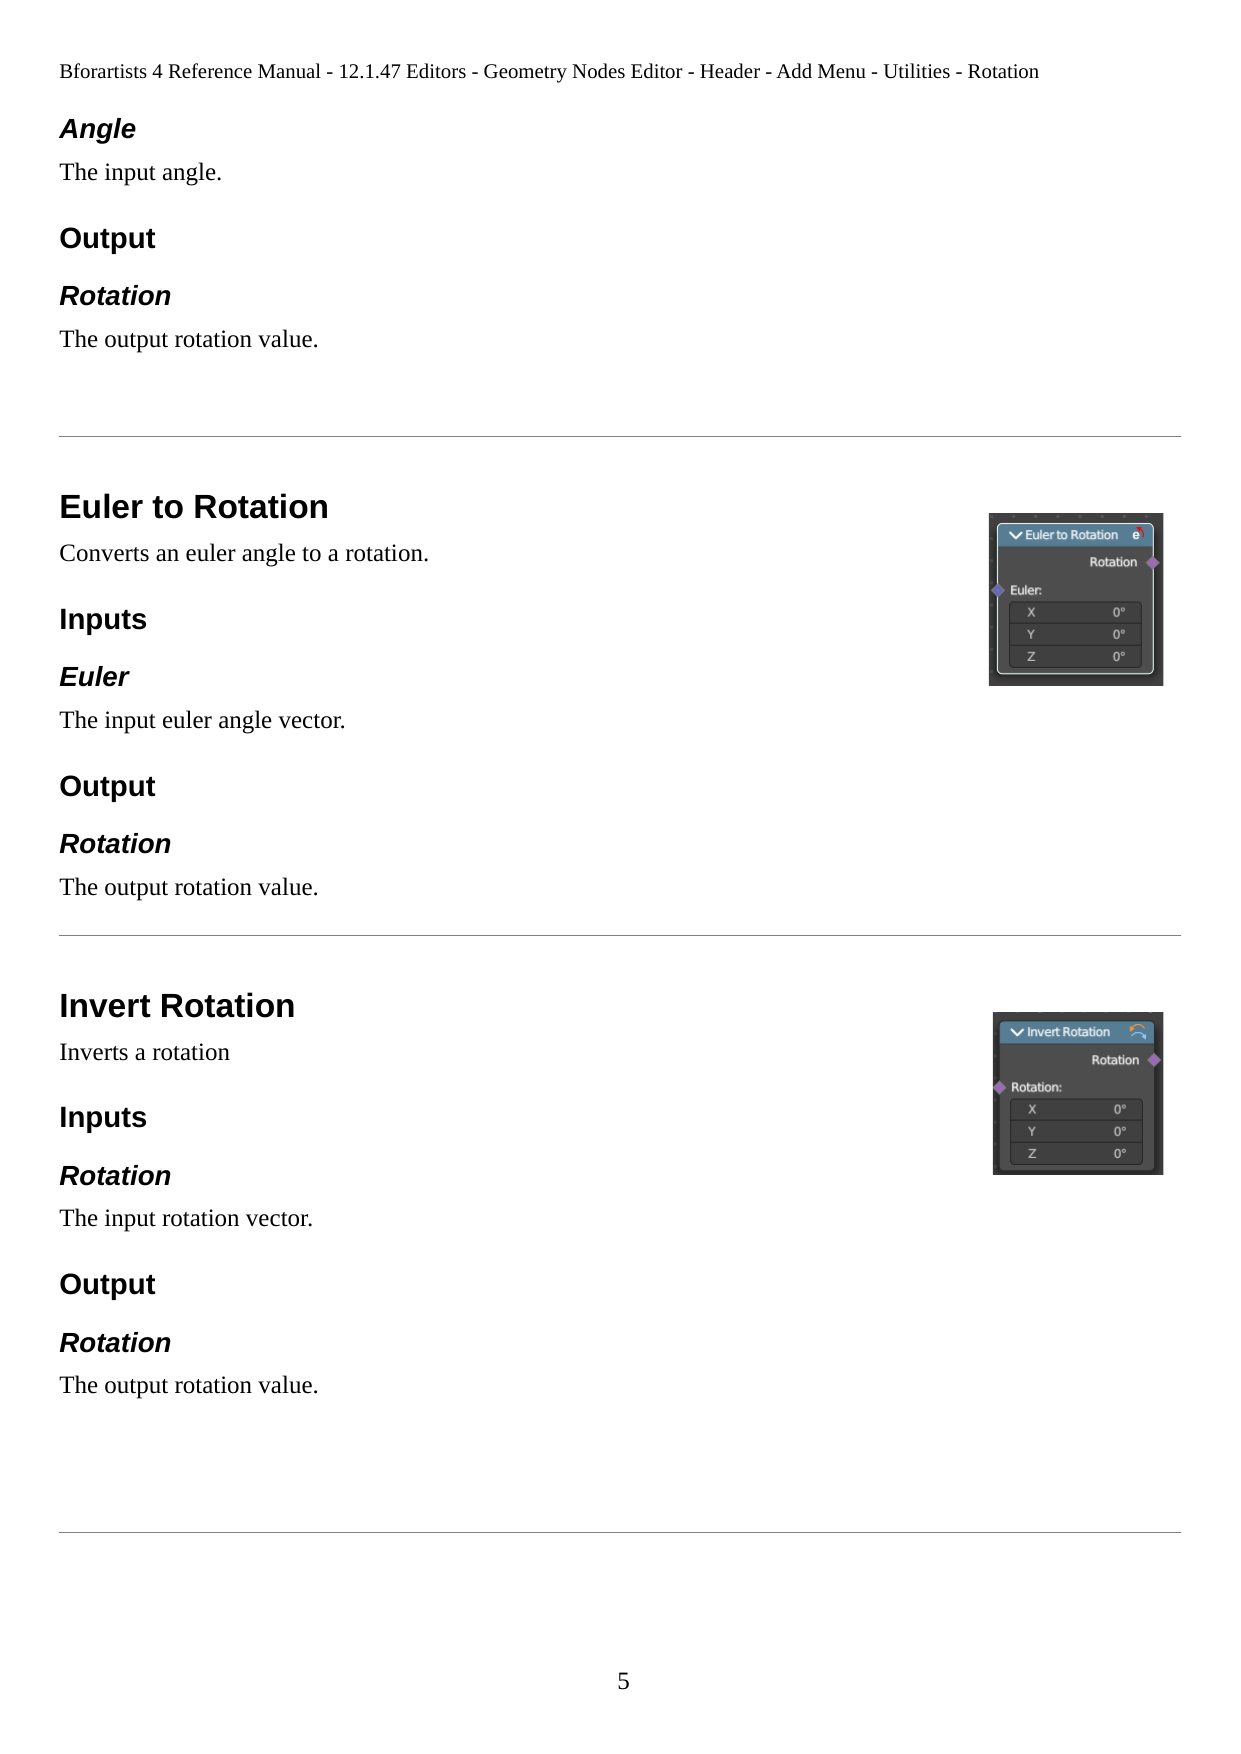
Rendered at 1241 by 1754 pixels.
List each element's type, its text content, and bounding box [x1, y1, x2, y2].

subtitle Output [59, 1267, 1181, 1301]
subtitle Output [59, 221, 1181, 254]
subtitle Euler [59, 660, 1181, 692]
subtitle [1164, 1100, 1181, 1134]
subtitle Rotation [59, 1159, 1181, 1191]
text Inverts a rotation [59, 1037, 992, 1066]
subtitle Output [59, 768, 1181, 802]
subtitle Invert Rotation [59, 986, 1181, 1024]
text The input angle. [59, 157, 1181, 186]
subtitle Rotation [59, 279, 1181, 311]
subtitle Euler to Rotation [59, 487, 1181, 526]
text The input rotation vector. [59, 1203, 1181, 1232]
text The output rotation value. [59, 324, 1181, 352]
subtitle Inputs [59, 1100, 992, 1134]
subtitle Angle [59, 113, 1181, 144]
text Converts an euler angle to a rotation. [59, 538, 988, 567]
text The output rotation value. [59, 872, 1181, 900]
subtitle Rotation [59, 827, 1181, 859]
subtitle Inputs [59, 602, 988, 635]
text The input euler angle vector. [59, 705, 1181, 733]
text [1164, 1037, 1181, 1066]
picture [992, 1012, 1164, 1175]
text The output rotation value. [59, 1370, 1181, 1399]
subtitle Rotation [59, 1326, 1181, 1358]
subtitle [1164, 602, 1181, 635]
picture [988, 513, 1164, 686]
